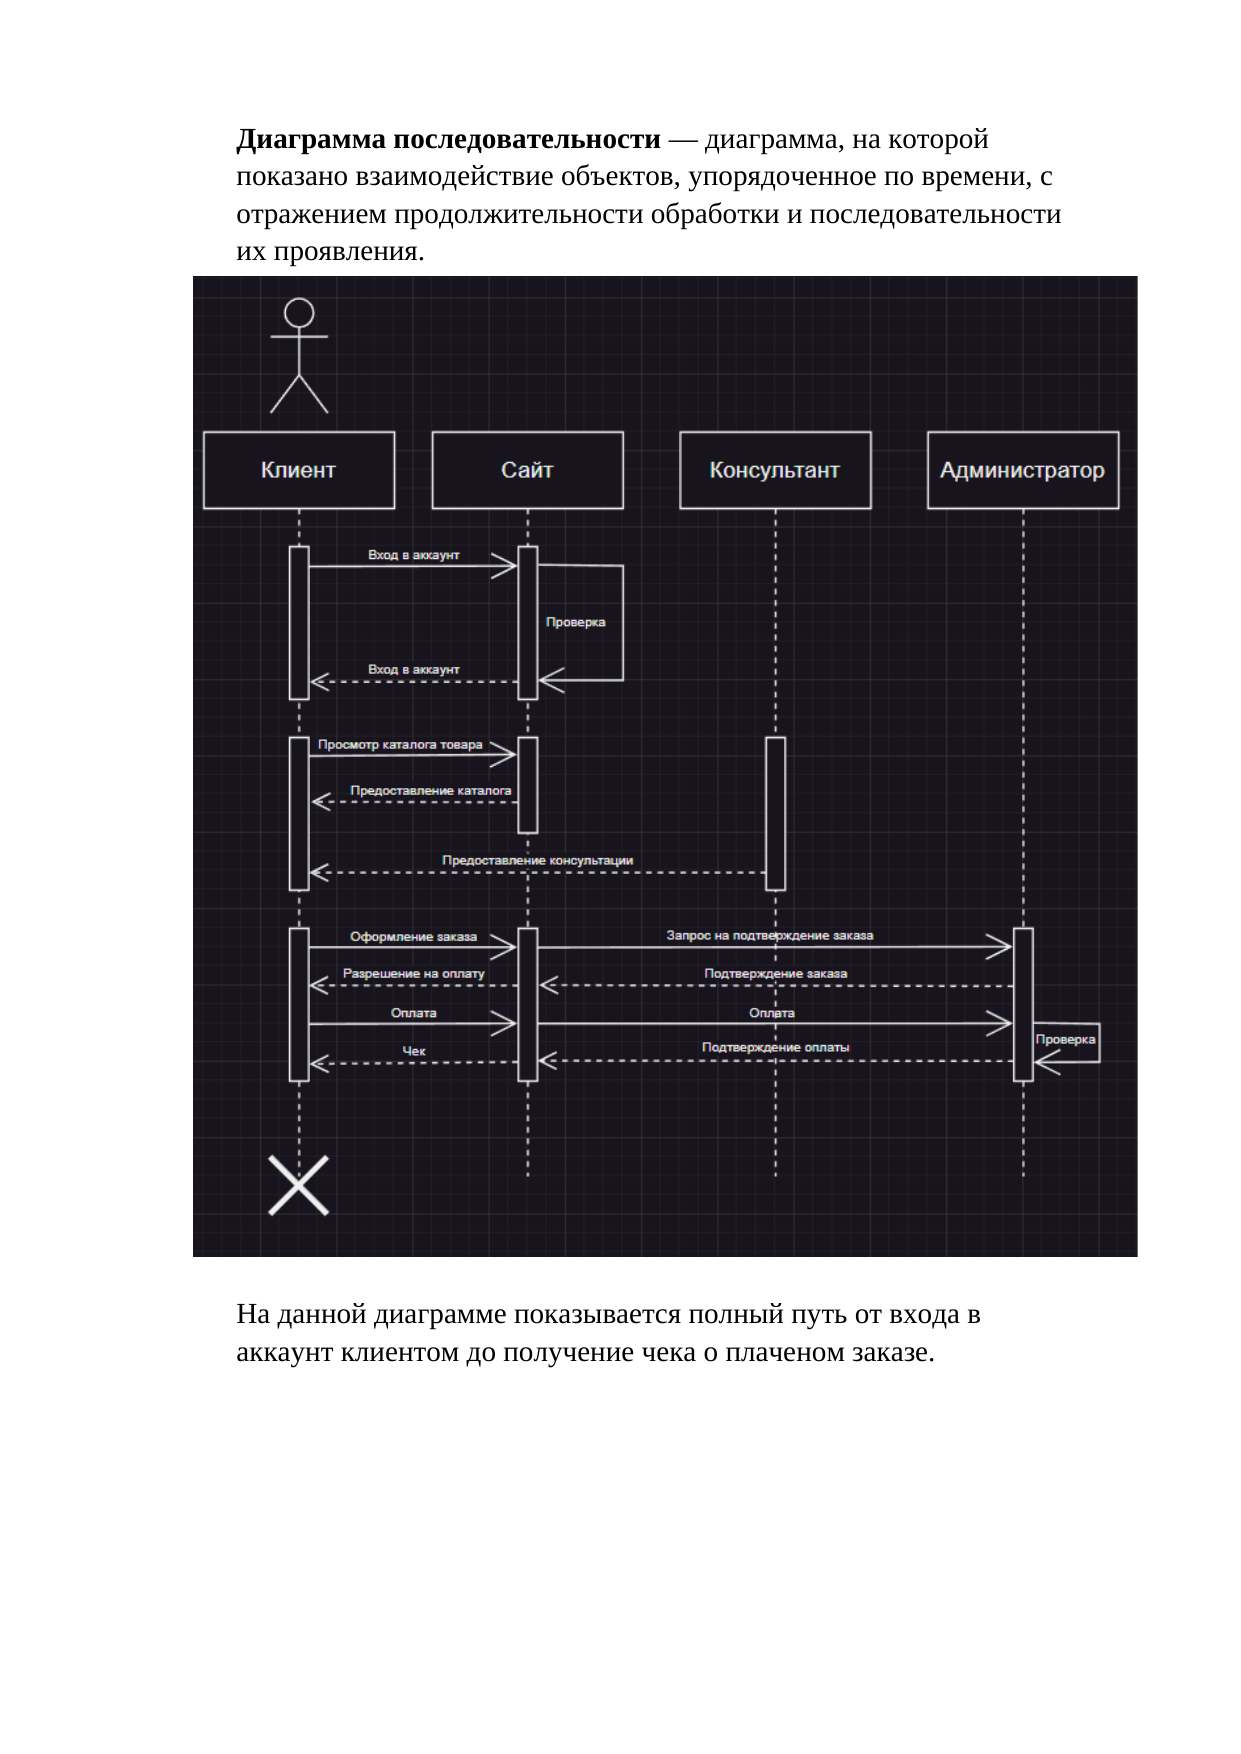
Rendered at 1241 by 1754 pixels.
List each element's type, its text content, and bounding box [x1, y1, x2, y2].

picture [193, 276, 1138, 1257]
text На данной диаграмме показывается полный путь от входа в аккаунт клиентом до получение чека о плаченом заказе. [118, 1294, 1063, 1369]
text Диаграмма последовательности — диаграмма, на которой показано взаимодействие объектов, упорядоченное по времени, с отражением продолжительности обработки и последовательности их проявления. [118, 118, 1063, 268]
